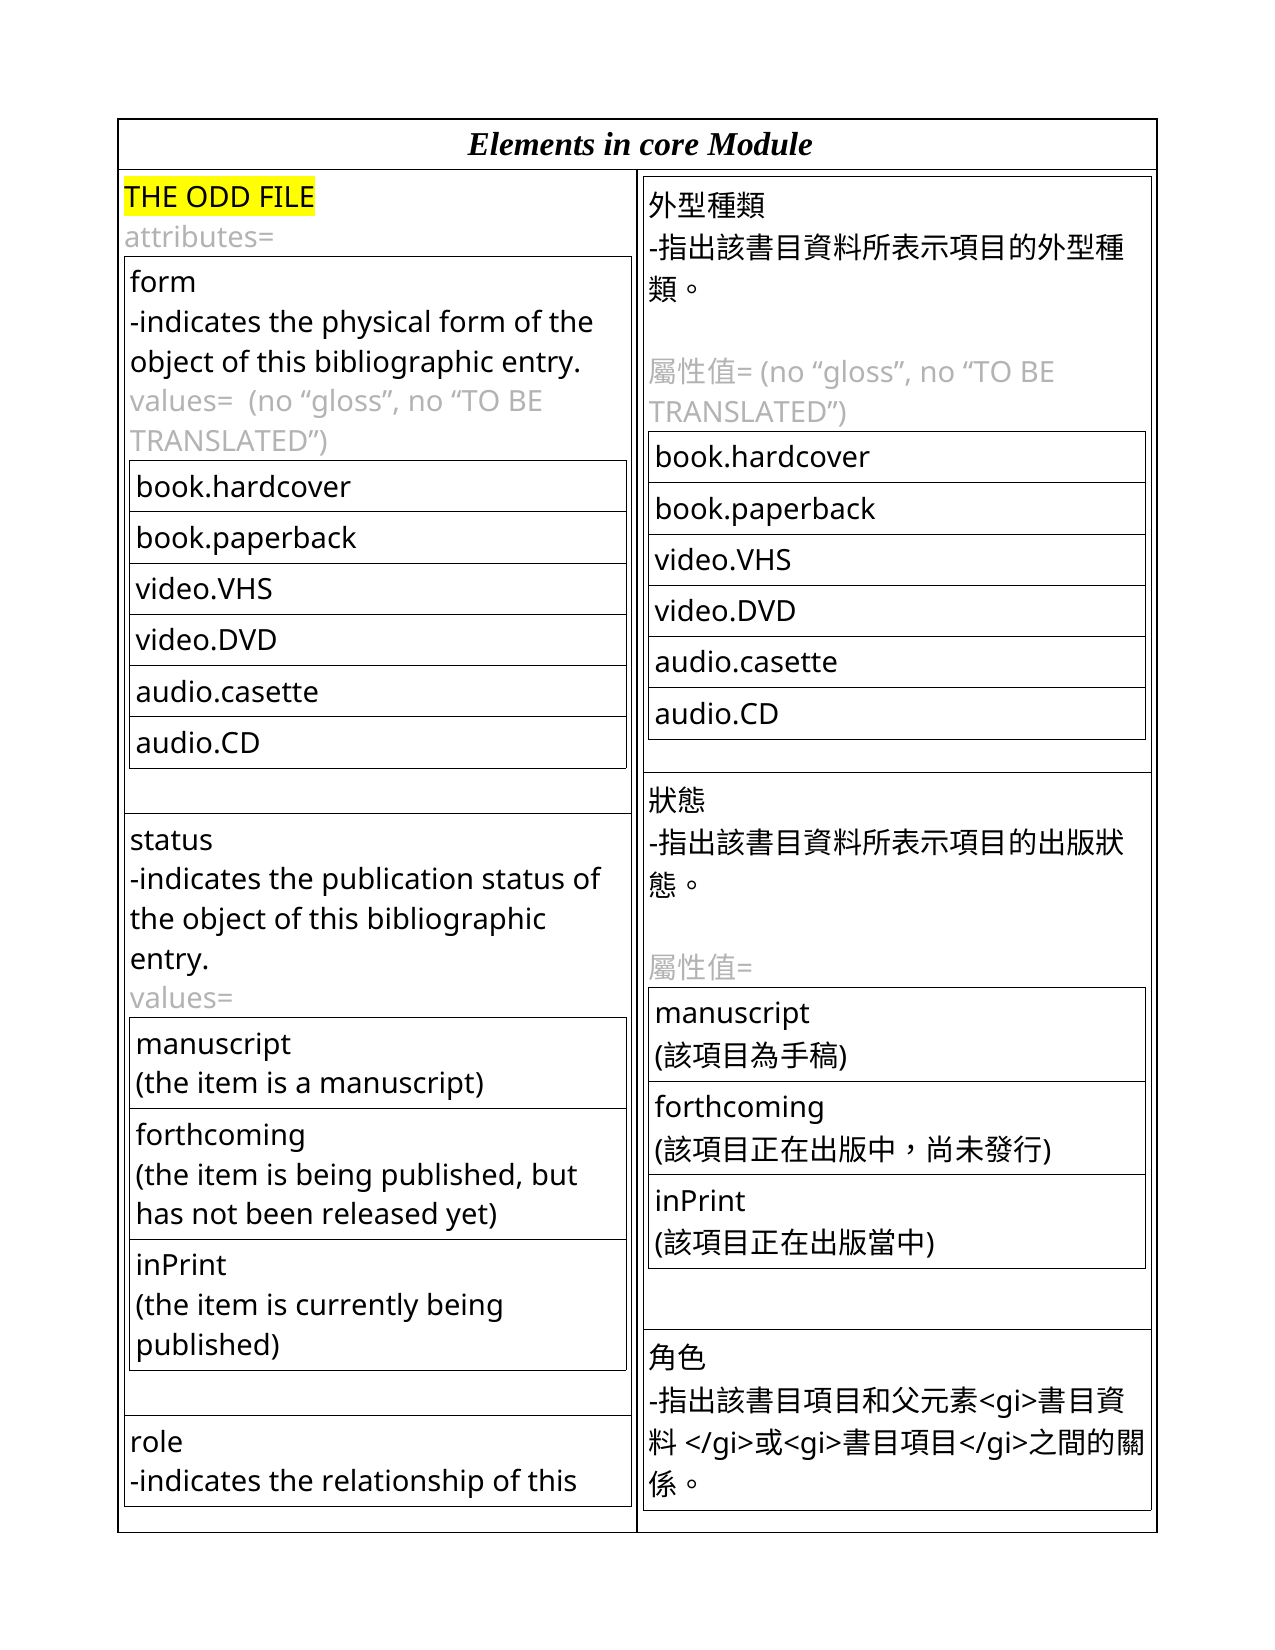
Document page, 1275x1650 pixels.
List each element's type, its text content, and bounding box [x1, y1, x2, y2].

table_cell audio.casette [649, 637, 1145, 687]
table_header book.hardcover [130, 461, 626, 511]
table_cell inPrint (該項目正在出版當中) [649, 1175, 1145, 1268]
table_header 外型種類 -指出該書目資料所表示項目的外型種類。 屬性值= (no “gloss”, no “TO BE TRANSLATED”) [644, 177, 1151, 772]
table_header manuscript (該項目為手稿) [649, 988, 1145, 1081]
table_header form -indicates the physical form of the object of this bibliographic entry. values= (no “gloss”, no “TO BE TRANSLATED”) [125, 257, 631, 813]
table_cell inPrint (the item is currently being published) [130, 1240, 626, 1369]
table_cell 狀態 -指出該書目資料所表示項目的出版狀態。 屬性值= [644, 773, 1151, 1329]
table_cell video.VHS [130, 564, 626, 614]
table_cell status -indicates the publication status of the object of this bibliographic entry. values= [125, 814, 631, 1415]
table_cell role -indicates the relationship of this [125, 1416, 631, 1506]
table_header Elements in core Module [119, 120, 1156, 168]
table_cell audio.CD [130, 717, 626, 767]
table_cell book.paperback [130, 512, 626, 562]
table_cell video.VHS [649, 535, 1145, 585]
table_cell forthcoming (the item is being published, but has not been released yet) [130, 1109, 626, 1239]
table_cell [638, 170, 1156, 1532]
table_header book.hardcover [649, 432, 1145, 482]
table_cell audio.casette [130, 666, 626, 716]
table_cell video.DVD [130, 615, 626, 665]
table_cell 角色 -指出該書目項目和父元素<gi>書目資料 </gi>或<gi>書目項目</gi>之間的關係。 [644, 1330, 1151, 1510]
table_cell video.DVD [649, 586, 1145, 636]
table_cell THE ODD FILE attributes= [119, 170, 636, 1532]
table_cell forthcoming (該項目正在出版中，尚未發行) [649, 1082, 1145, 1174]
table_cell book.paperback [649, 483, 1145, 533]
table_header manuscript (the item is a manuscript) [130, 1018, 626, 1108]
table_cell audio.CD [649, 688, 1145, 738]
